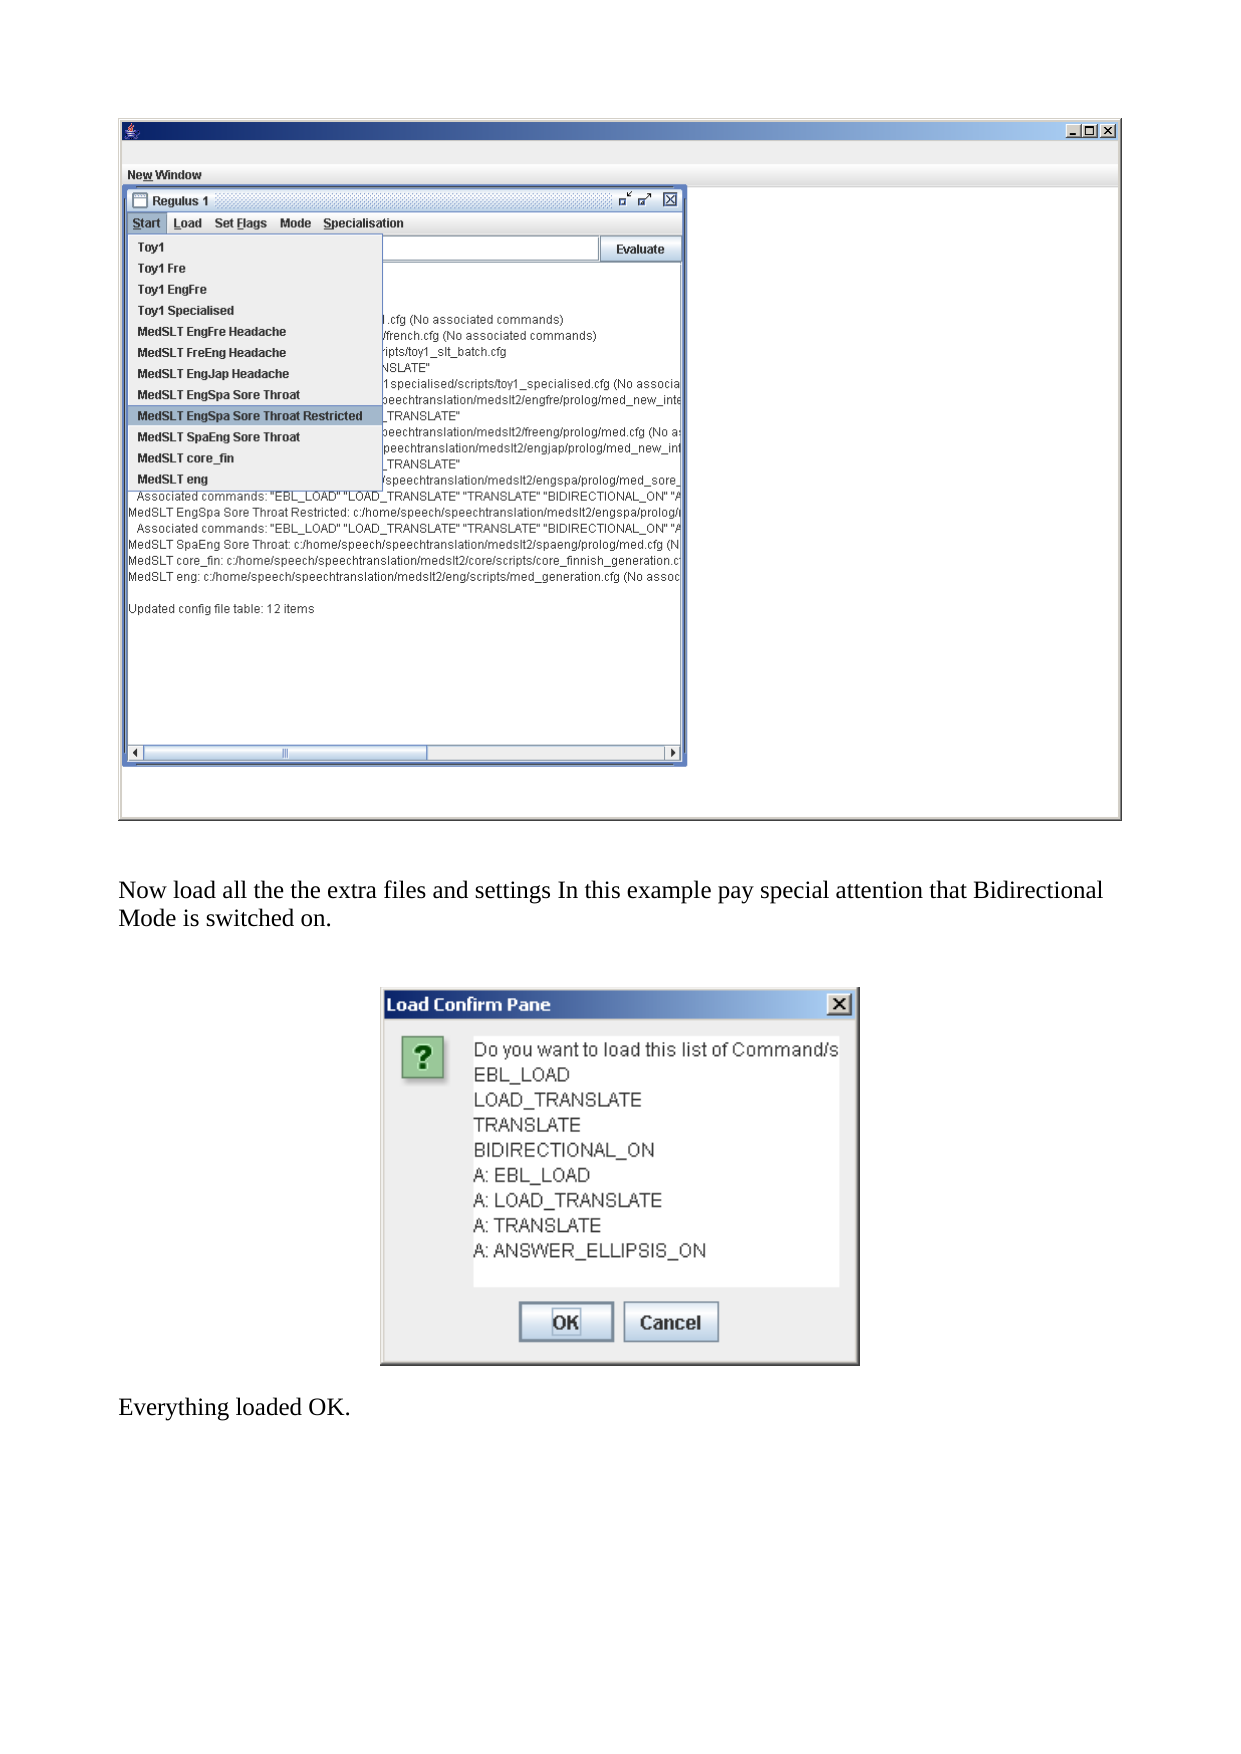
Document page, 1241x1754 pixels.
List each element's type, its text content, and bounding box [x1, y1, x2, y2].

picture [118, 118, 1122, 821]
picture [380, 987, 860, 1366]
text Now load all the the extra files and settings In this example pay special attention that Bidirectional Mode is switched on. [118, 876, 1122, 932]
text Everything loaded OK. [118, 1393, 1122, 1421]
